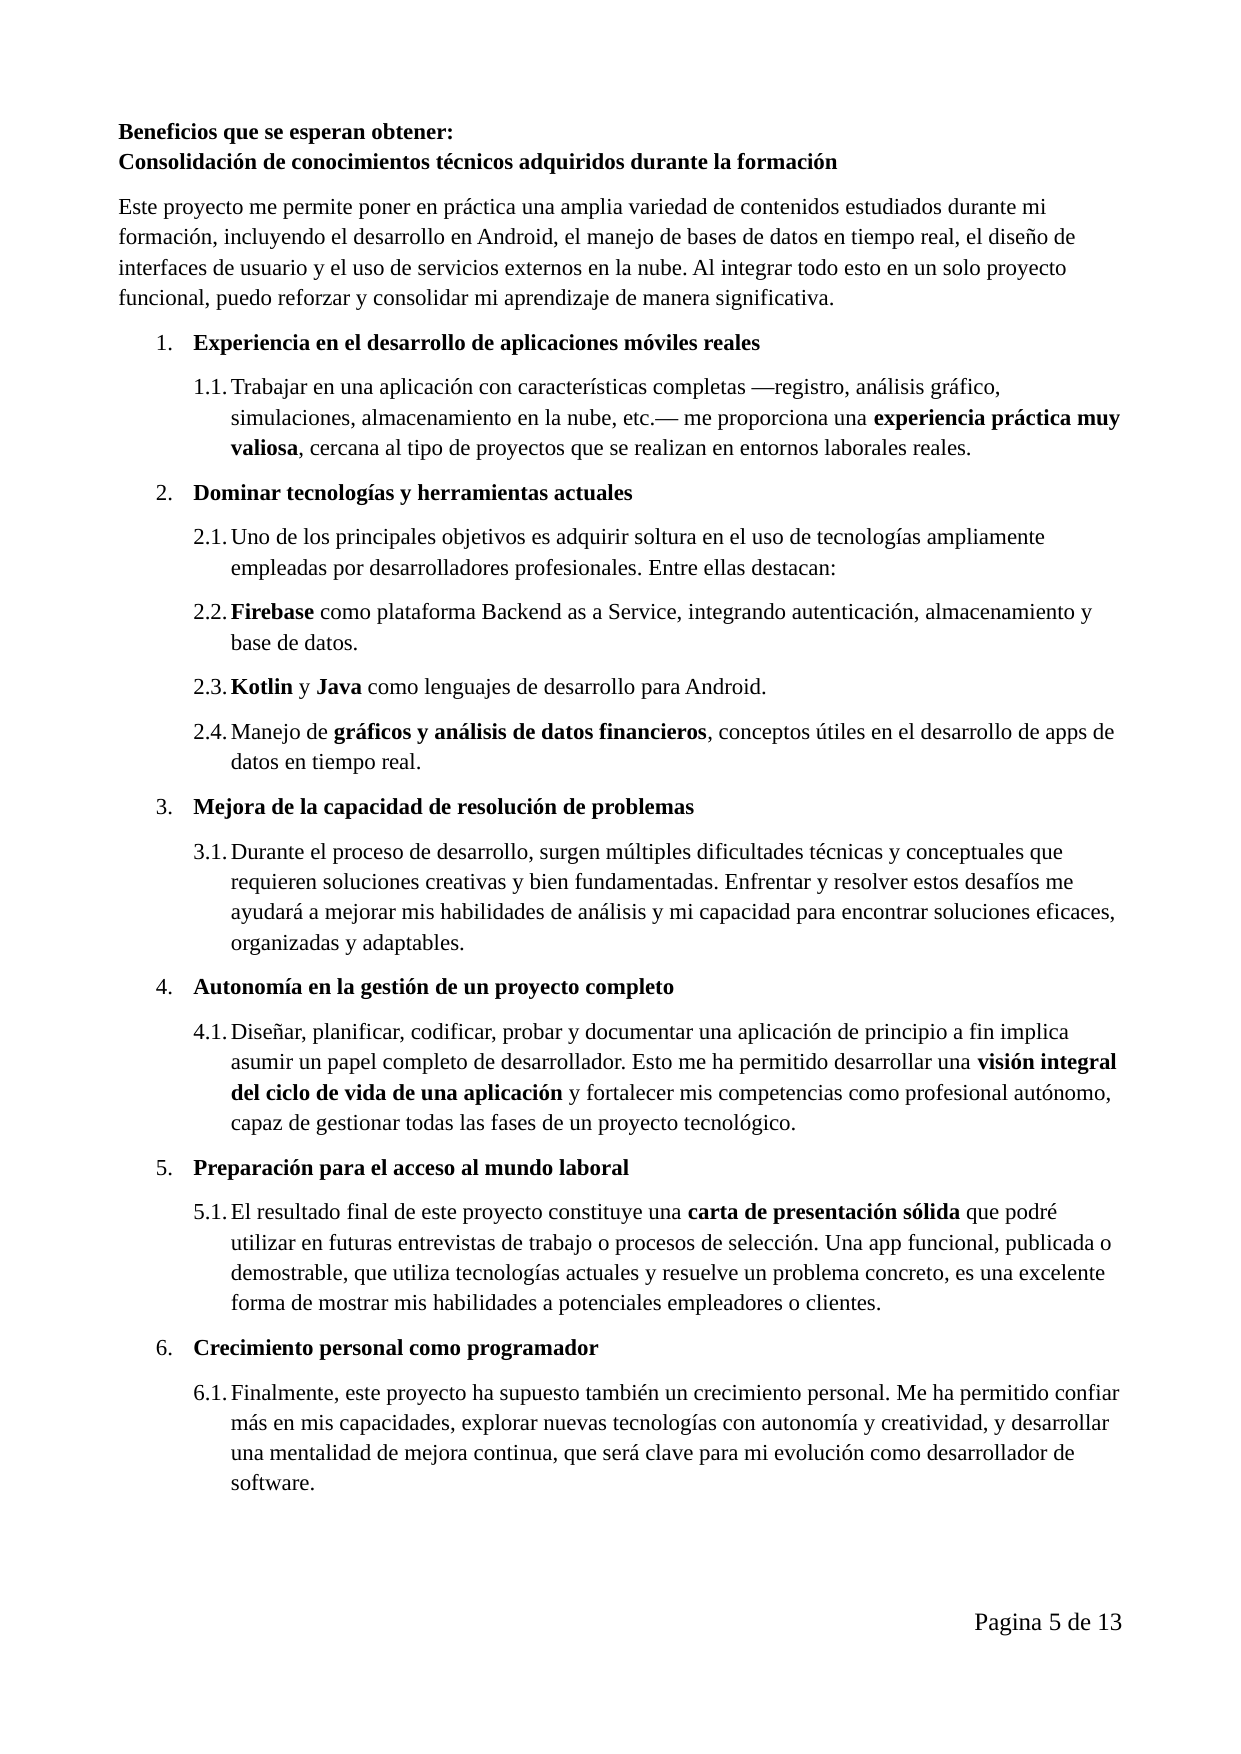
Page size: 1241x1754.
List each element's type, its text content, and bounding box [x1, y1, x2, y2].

list Durante el proceso de desarrollo, surgen múltiples dificultades técnicas y conceptuales que requieren soluciones creativas y bien fundamentadas. Enfrentar y resolver estos desafíos me ayudará a mejorar mis habilidades de análisis y mi capacidad para encontrar soluciones eficaces, organizadas y adaptables. [193, 838, 1122, 955]
text Beneficios que se esperan obtener: Consolidación de conocimientos técnicos adquiridos durante la formación [118, 118, 1122, 175]
list Autonomía en la gestión de un proyecto completo [156, 973, 1122, 1000]
list Crecimiento personal como programador [156, 1334, 1122, 1360]
list Dominar tecnologías y herramientas actuales [156, 478, 1122, 505]
list Finalmente, este proyecto ha supuesto también un crecimiento personal. Me ha permitido confiar más en mis capacidades, explorar nuevas tecnologías con autonomía y creatividad, y desarrollar una mentalidad de mejora continua, que será clave para mi evolución como desarrollador de software. [193, 1378, 1122, 1496]
list Firebase como plataforma Backend as a Service, integrando autenticación, almacenamiento y base de datos. [193, 598, 1122, 655]
list Preparación para el acceso al mundo laboral [156, 1153, 1122, 1180]
list Uno de los principales objetivos es adquirir soltura en el uso de tecnologías ampliamente empleadas por desarrolladores profesionales. Entre ellas destacan: [193, 523, 1122, 580]
list Diseñar, planificar, codificar, probar y documentar una aplicación de principio a fin implica asumir un papel completo de desarrollador. Esto me ha permitido desarrollar una visión integral del ciclo de vida de una aplicación y fortalecer mis competencias como profesional autónomo, capaz de gestionar todas las fases de un proyecto tecnológico. [193, 1018, 1122, 1135]
list Mejora de la capacidad de resolución de problemas [156, 793, 1122, 819]
text Este proyecto me permite poner en práctica una amplia variedad de contenidos estudiados durante mi formación, incluyendo el desarrollo en Android, el manejo de bases de datos en tiempo real, el diseño de interfaces de usuario y el uso de servicios externos en la nube. Al integrar todo esto en un solo proyecto funcional, puedo reforzar y consolidar mi aprendizaje de manera significativa. [118, 193, 1122, 310]
list Kotlin y Java como lenguajes de desarrollo para Android. [193, 673, 1122, 700]
list Trabajar en una aplicación con características completas —registro, análisis gráfico, simulaciones, almacenamiento en la nube, etc.— me proporciona una experiencia práctica muy valiosa, cercana al tipo de proyectos que se realizan en entornos laborales reales. [193, 373, 1122, 460]
list El resultado final de este proyecto constituye una carta de presentación sólida que podré utilizar en futuras entrevistas de trabajo o procesos de selección. Una app funcional, publicada o demostrable, que utiliza tecnologías actuales y resuelve un problema concreto, es una excelente forma de mostrar mis habilidades a potenciales empleadores o clientes. [193, 1198, 1122, 1315]
list Experiencia en el desarrollo de aplicaciones móviles reales [156, 328, 1122, 355]
list Manejo de gráficos y análisis de datos financieros, conceptos útiles en el desarrollo de apps de datos en tiempo real. [193, 718, 1122, 775]
